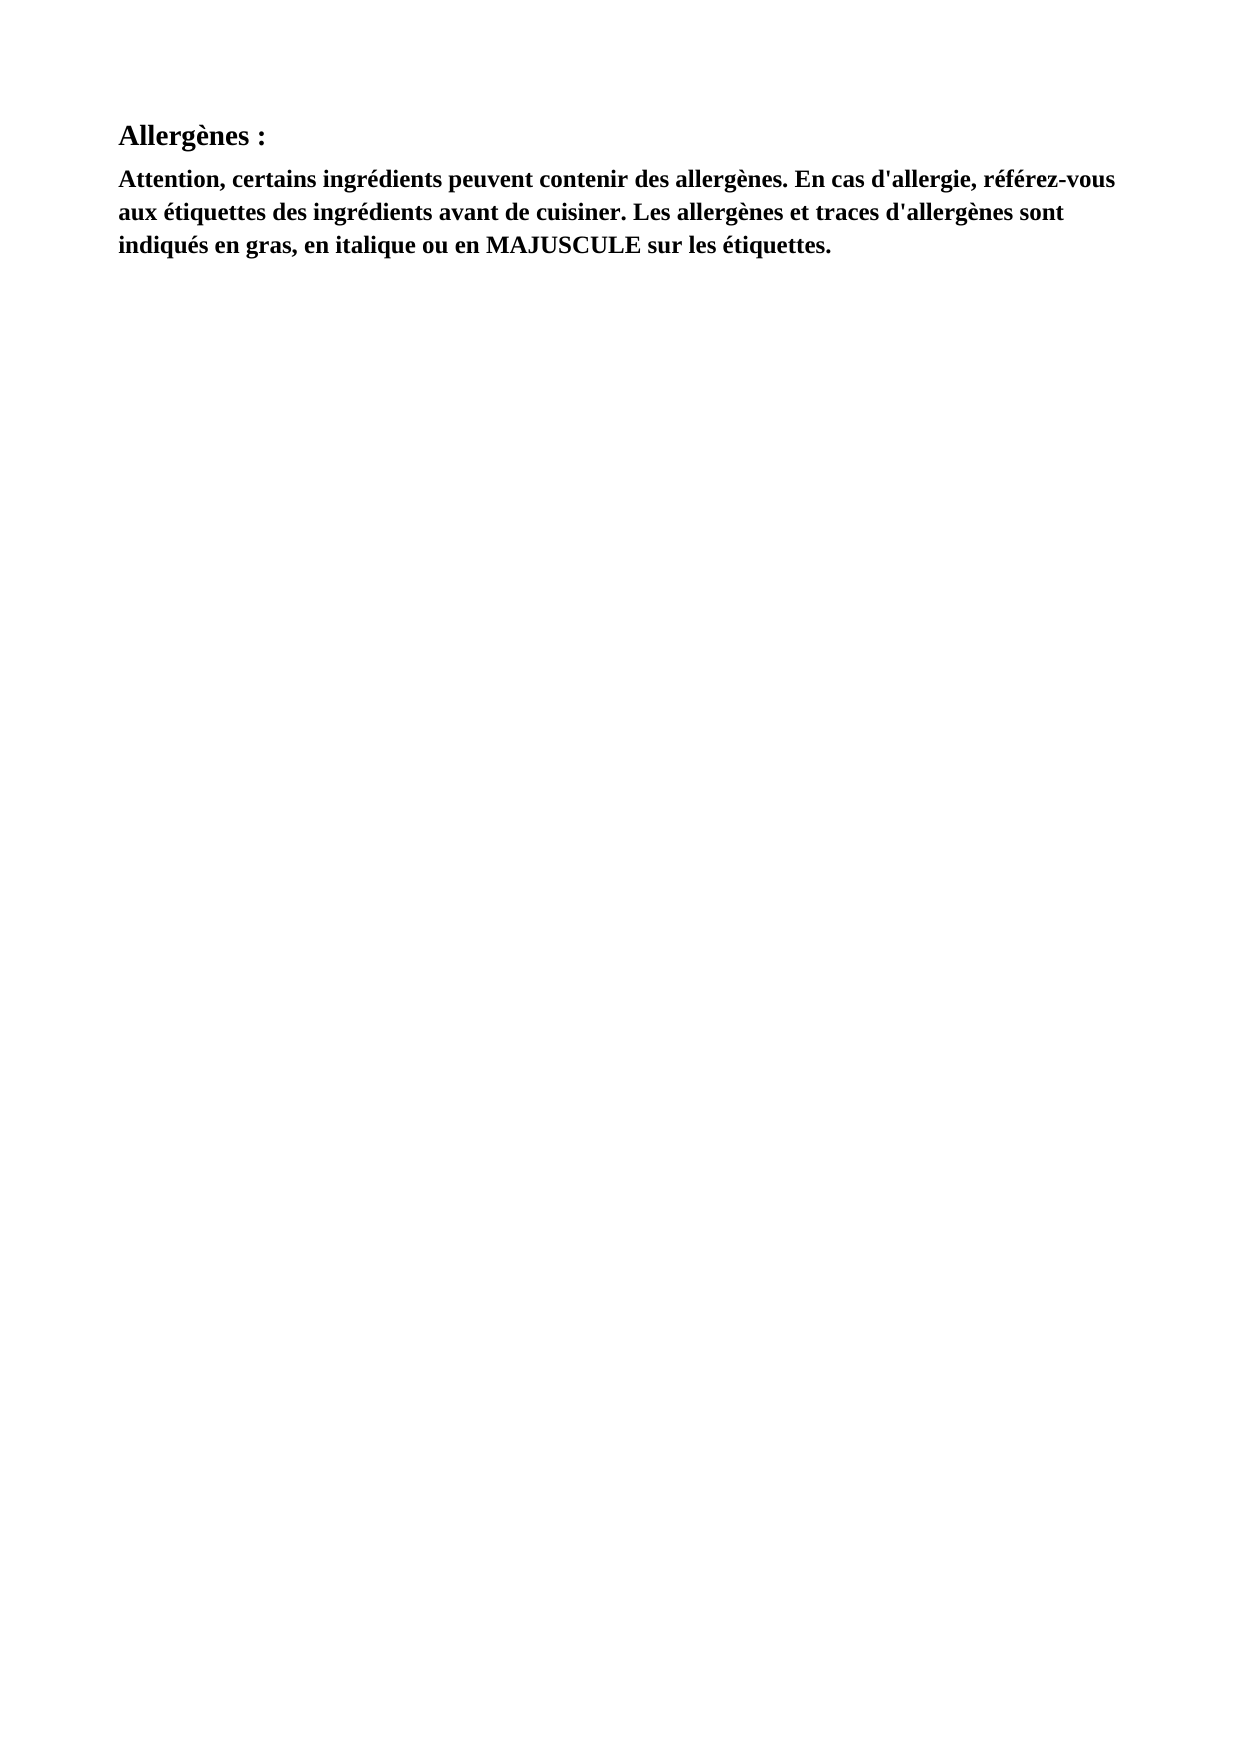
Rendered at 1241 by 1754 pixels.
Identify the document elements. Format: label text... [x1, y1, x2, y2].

subtitle Allergènes : [118, 118, 1122, 152]
text Attention, certains ingrédients peuvent contenir des allergènes. En cas d'allergie, référez-vous aux étiquettes des ingrédients avant de cuisiner. Les allergènes et traces d'allergènes sont indiqués en gras, en italique ou en MAJUSCULE sur les étiquettes. [118, 164, 1122, 259]
